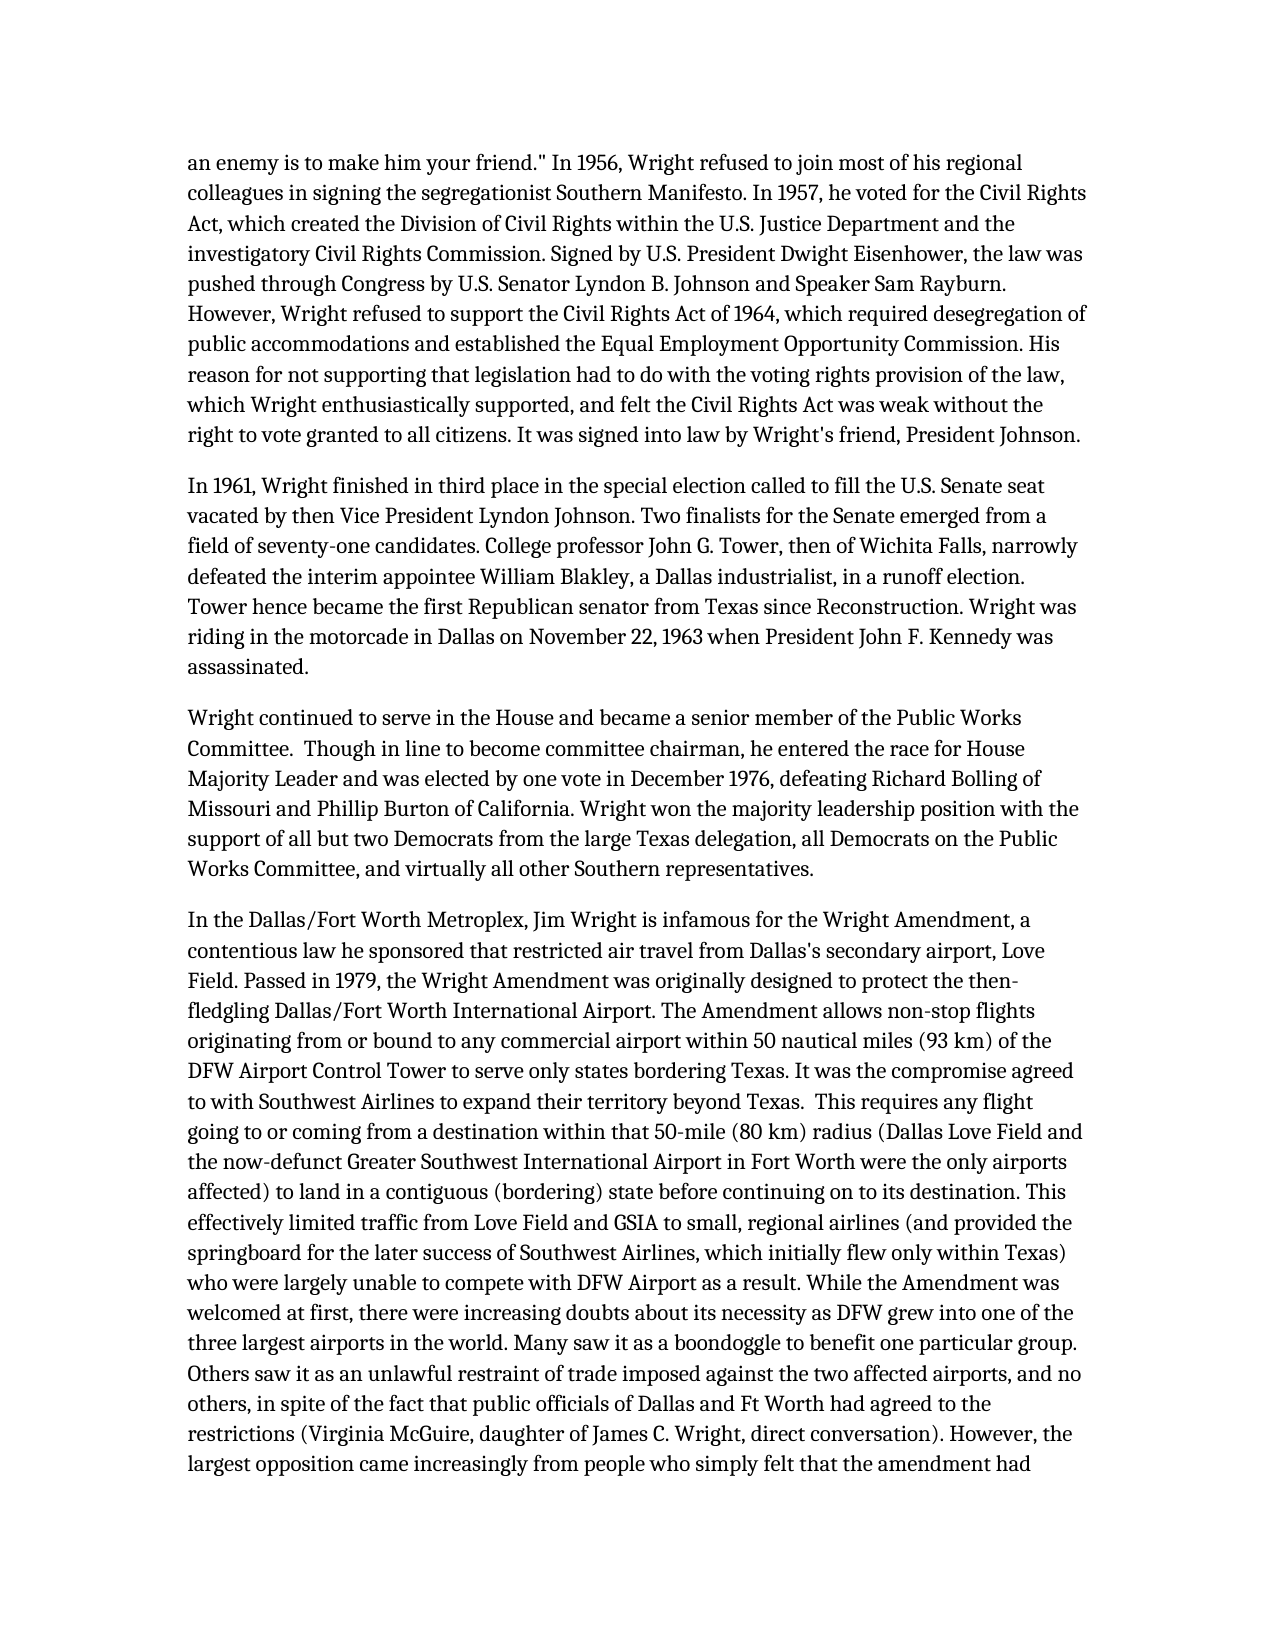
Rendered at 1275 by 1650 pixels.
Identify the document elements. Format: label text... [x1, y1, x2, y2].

text In the Dallas/Fort Worth Metroplex, Jim Wright is infamous for the Wright Amendment, a contentious law he sponsored that restricted air travel from Dallas's secondary airport, Love Field. Passed in 1979, the Wright Amendment was originally designed to protect the then-fledgling Dallas/Fort Worth International Airport. The Amendment allows non-stop flights originating from or bound to any commercial airport within 50 nautical miles (93 km) of the DFW Airport Control Tower to serve only states bordering Texas. It was the compromise agreed to with Southwest Airlines to expand their territory beyond Texas. This requires any flight going to or coming from a destination within that 50-mile (80 km) radius (Dallas Love Field and the now-defunct Greater Southwest International Airport in Fort Worth were the only airports affected) to land in a contiguous (bordering) state before continuing on to its destination. This effectively limited traffic from Love Field and GSIA to small, regional airlines (and provided the springboard for the later success of Southwest Airlines, which initially flew only within Texas) who were largely unable to compete with DFW Airport as a result. While the Amendment was welcomed at first, there were increasing doubts about its necessity as DFW grew into one of the three largest airports in the world. Many saw it as a boondoggle to benefit one particular group. Others saw it as an unlawful restraint of trade imposed against the two affected airports, and no others, in spite of the fact that public officials of Dallas and Ft Worth had agreed to the restrictions (Virginia McGuire, daughter of James C. Wright, direct conversation). However, the largest opposition came increasingly from people who simply felt that the amendment had [187, 907, 1087, 1477]
text Wright continued to serve in the House and became a senior member of the Public Works Committee. Though in line to become committee chairman, he entered the race for House Majority Leader and was elected by one vote in December 1976, defeating Richard Bolling of Missouri and Phillip Burton of California. Wright won the majority leadership position with the support of all but two Democrats from the large Texas delegation, all Democrats on the Public Works Committee, and virtually all other Southern representatives. [187, 705, 1087, 883]
text In 1961, Wright finished in third place in the special election called to fill the U.S. Senate seat vacated by then Vice President Lyndon Johnson. Two finalists for the Senate emerged from a field of seventy-one candidates. College professor John G. Tower, then of Wichita Falls, narrowly defeated the interim appointee William Blakley, a Dallas industrialist, in a runoff election. Tower hence became the first Republican senator from Texas since Reconstruction. Wright was riding in the motorcade in Dallas on November 22, 1963 when President John F. Kennedy was assassinated. [187, 473, 1087, 681]
text an enemy is to make him your friend." In 1956, Wright refused to join most of his regional colleagues in signing the segregationist Southern Manifesto. In 1957, he voted for the Civil Rights Act, which created the Division of Civil Rights within the U.S. Justice Department and the investigatory Civil Rights Commission. Signed by U.S. President Dwight Eisenhower, the law was pushed through Congress by U.S. Senator Lyndon B. Johnson and Speaker Sam Rayburn. However, Wright refused to support the Civil Rights Act of 1964, which required desegregation of public accommodations and established the Equal Employment Opportunity Commission. His reason for not supporting that legislation had to do with the voting rights provision of the law, which Wright enthusiastically supported, and felt the Civil Rights Act was weak without the right to vote granted to all citizens. It was signed into law by Wright's friend, President Johnson. [187, 150, 1087, 448]
